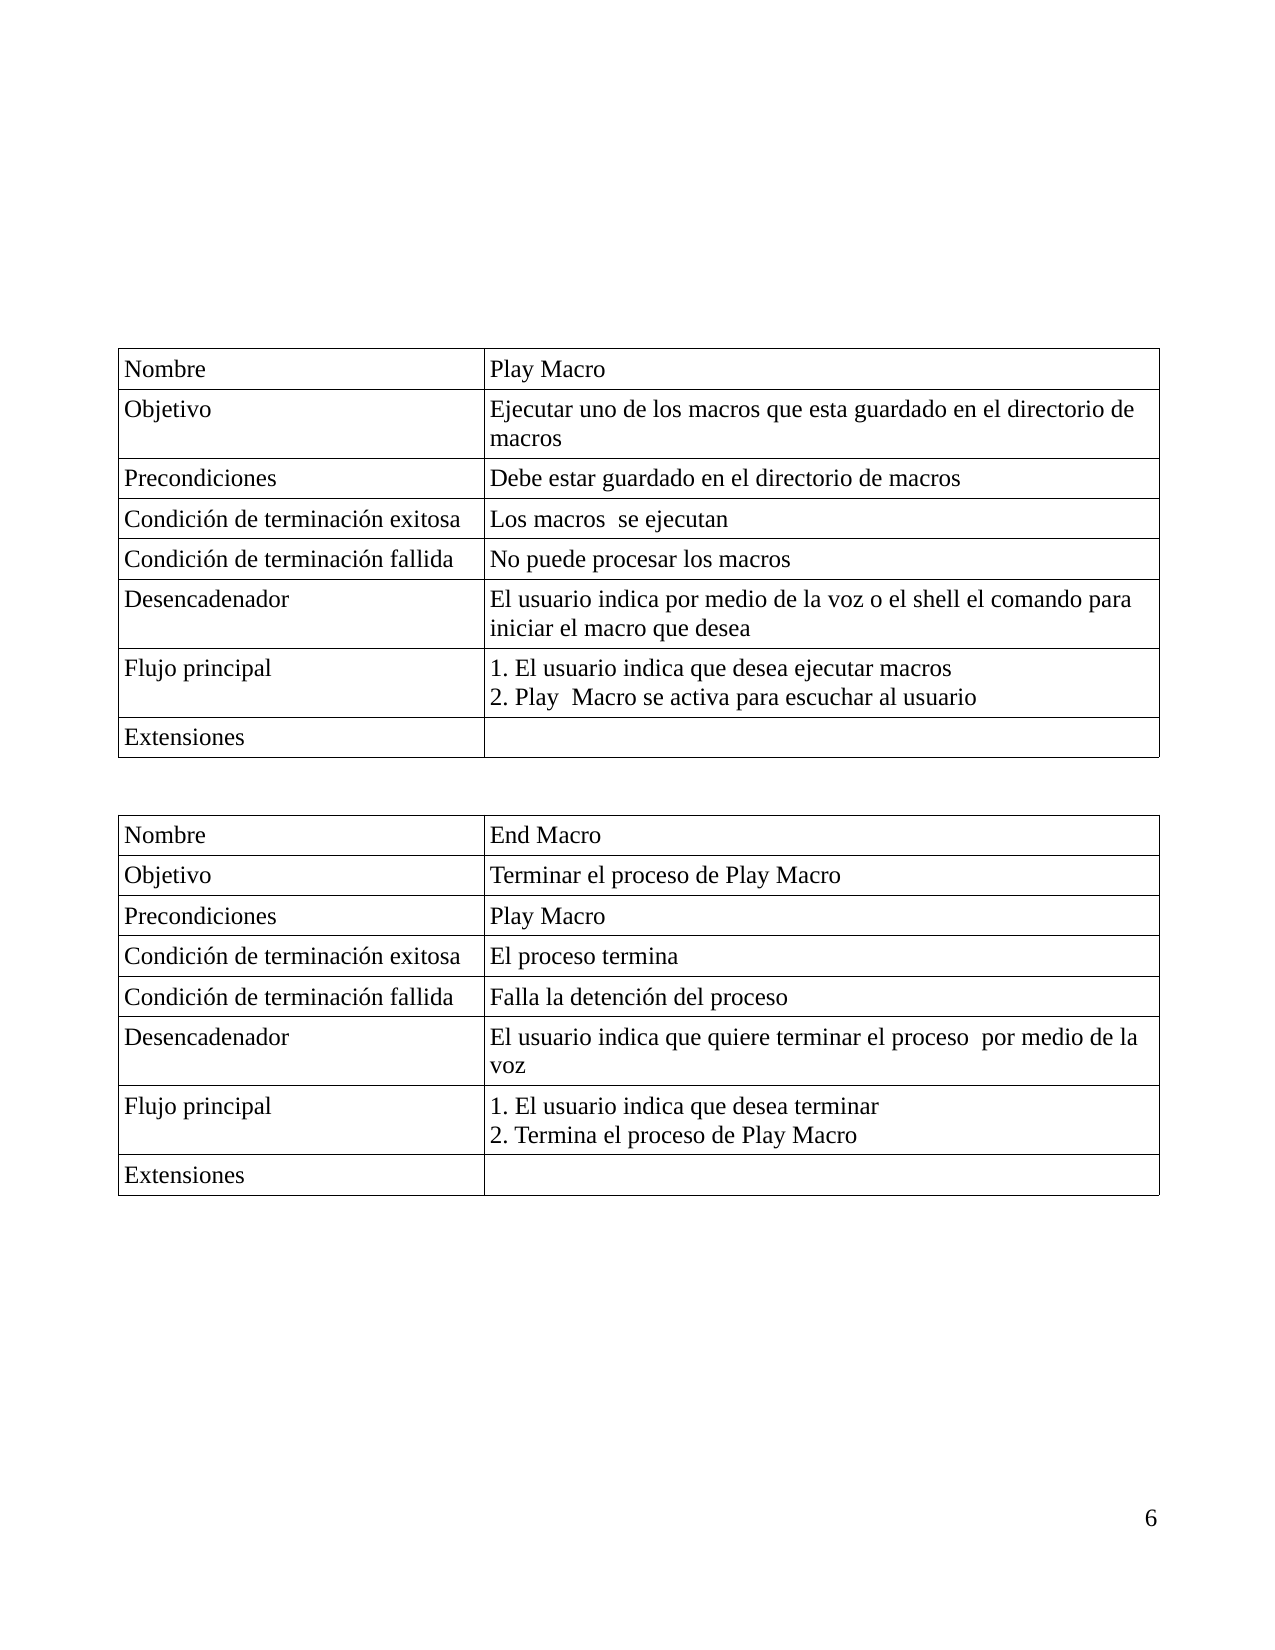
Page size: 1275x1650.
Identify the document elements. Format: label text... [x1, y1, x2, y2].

table_cell Condición de terminación exitosa [119, 936, 484, 976]
table_cell Ejecutar uno de los macros que esta guardado en el directorio de macros [485, 390, 1159, 457]
table_cell Condición de terminación exitosa [119, 499, 484, 538]
table_cell Objetivo [119, 856, 484, 895]
table_cell [485, 718, 1159, 757]
table_cell Los macros se ejecutan [485, 499, 1159, 538]
table_cell El proceso termina [485, 936, 1159, 976]
table_cell Extensiones [119, 718, 484, 757]
table_cell Objetivo [119, 390, 484, 457]
table_cell Play Macro [485, 896, 1159, 935]
table_cell Condición de terminación fallida [119, 539, 484, 578]
table_cell Falla la detención del proceso [485, 977, 1159, 1016]
table_cell Condición de terminación fallida [119, 977, 484, 1016]
table_cell Extensiones [119, 1155, 484, 1194]
table_cell Debe estar guardado en el directorio de macros [485, 459, 1159, 498]
table_header Nombre [119, 349, 484, 388]
table_cell Desencadenador [119, 1017, 484, 1085]
table_cell Flujo principal [119, 1086, 484, 1154]
table_cell 1. El usuario indica que desea terminar 2. Termina el proceso de Play Macro [485, 1086, 1159, 1154]
table_cell Precondiciones [119, 896, 484, 935]
table_cell Precondiciones [119, 459, 484, 498]
table_header Play Macro [485, 349, 1159, 388]
table_cell El usuario indica que quiere terminar el proceso por medio de la voz [485, 1017, 1159, 1085]
table_cell Flujo principal [119, 649, 484, 717]
table_header End Macro [485, 816, 1159, 855]
table_cell No puede procesar los macros [485, 539, 1159, 578]
table_cell Terminar el proceso de Play Macro [485, 856, 1159, 895]
table_cell [485, 1155, 1159, 1194]
table_cell El usuario indica por medio de la voz o el shell el comando para iniciar el macro que desea [485, 580, 1159, 647]
table_cell 1. El usuario indica que desea ejecutar macros 2. Play Macro se activa para escuchar al usuario [485, 649, 1159, 717]
table_header Nombre [119, 816, 484, 855]
table_cell Desencadenador [119, 580, 484, 647]
